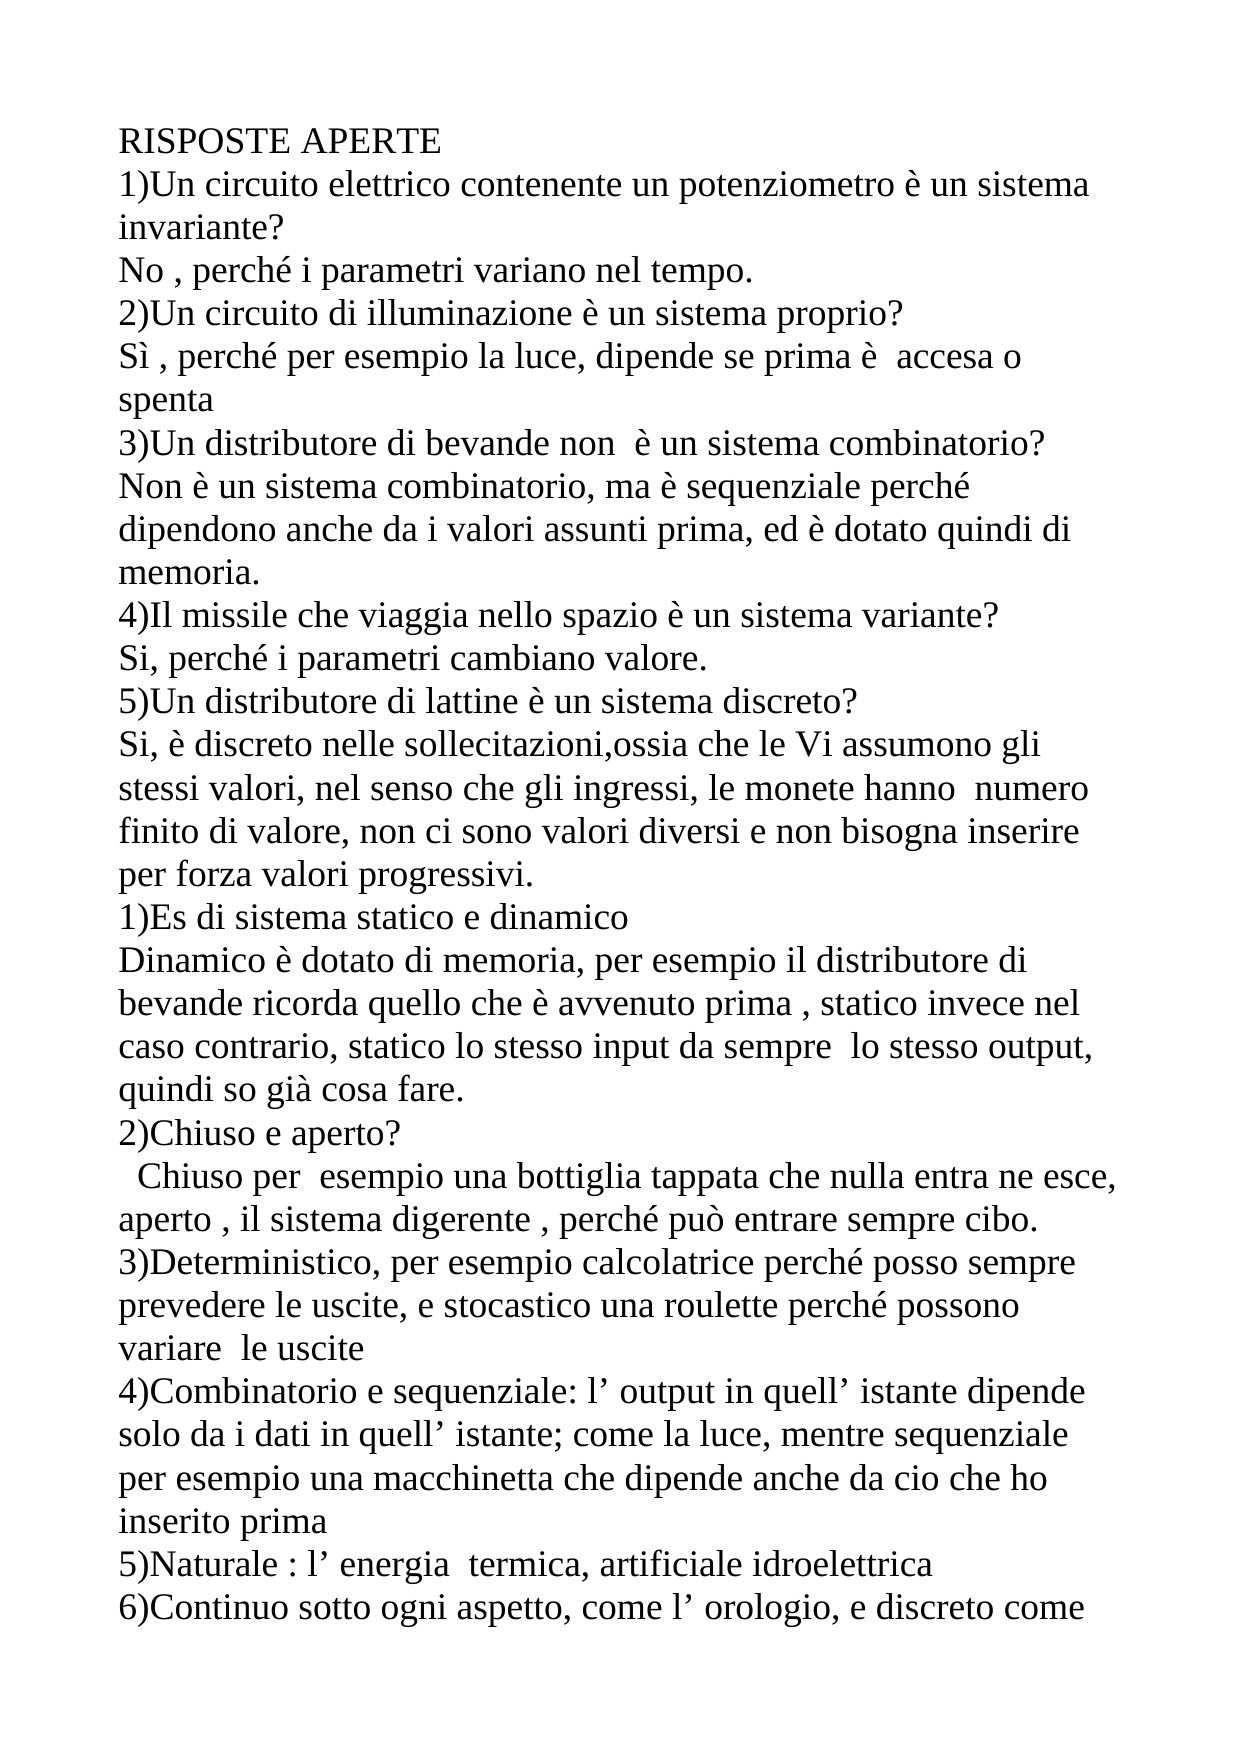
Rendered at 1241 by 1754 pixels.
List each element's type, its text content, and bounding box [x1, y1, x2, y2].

text 1)Un circuito elettrico contenente un potenziometro è un sistema invariante? [118, 161, 1122, 247]
text RISPOSTE APERTE [118, 118, 1122, 161]
text 5)Un distributore di lattine è un sistema discreto? [118, 679, 1122, 722]
text Chiuso per esempio una bottiglia tappata che nulla entra ne esce, aperto , il sistema digerente , perché può entrare sempre cibo. [118, 1153, 1122, 1239]
text 4)Il missile che viaggia nello spazio è un sistema variante? [118, 592, 1122, 636]
text 3)Deterministico, per esempio calcolatrice perché posso sempre prevedere le uscite, e stocastico una roulette perché possono variare le uscite [118, 1239, 1122, 1369]
text 1)Es di sistema statico e dinamico [118, 894, 1122, 937]
text Si, è discreto nelle sollecitazioni,ossia che le Vi assumono gli stessi valori, nel senso che gli ingressi, le monete hanno numero finito di valore, non ci sono valori diversi e non bisogna inserire per forza valori progressivi. [118, 722, 1122, 894]
text 4)Combinatorio e sequenziale: l’ output in quell’ istante dipende solo da i dati in quell’ istante; come la luce, mentre sequenziale per esempio una macchinetta che dipende anche da cio che ho inserito prima [118, 1369, 1122, 1541]
text Non è un sistema combinatorio, ma è sequenziale perché dipendono anche da i valori assunti prima, ed è dotato quindi di memoria. [118, 463, 1122, 592]
text No , perché i parametri variano nel tempo. [118, 247, 1122, 291]
text 2)Chiuso e aperto? [118, 1110, 1122, 1153]
text Sì , perché per esempio la luce, dipende se prima è accesa o spenta [118, 334, 1122, 420]
text Si, perché i parametri cambiano valore. [118, 636, 1122, 679]
text 3)Un distributore di bevande non è un sistema combinatorio? [118, 420, 1122, 463]
text Dinamico è dotato di memoria, per esempio il distributore di bevande ricorda quello che è avvenuto prima , statico invece nel caso contrario, statico lo stesso input da sempre lo stesso output, quindi so già cosa fare. [118, 937, 1122, 1110]
text 6)Continuo sotto ogni aspetto, come l’ orologio, e discreto come [118, 1584, 1122, 1627]
text 2)Un circuito di illuminazione è un sistema proprio? [118, 291, 1122, 334]
text 5)Naturale : l’ energia termica, artificiale idroelettrica [118, 1541, 1122, 1584]
